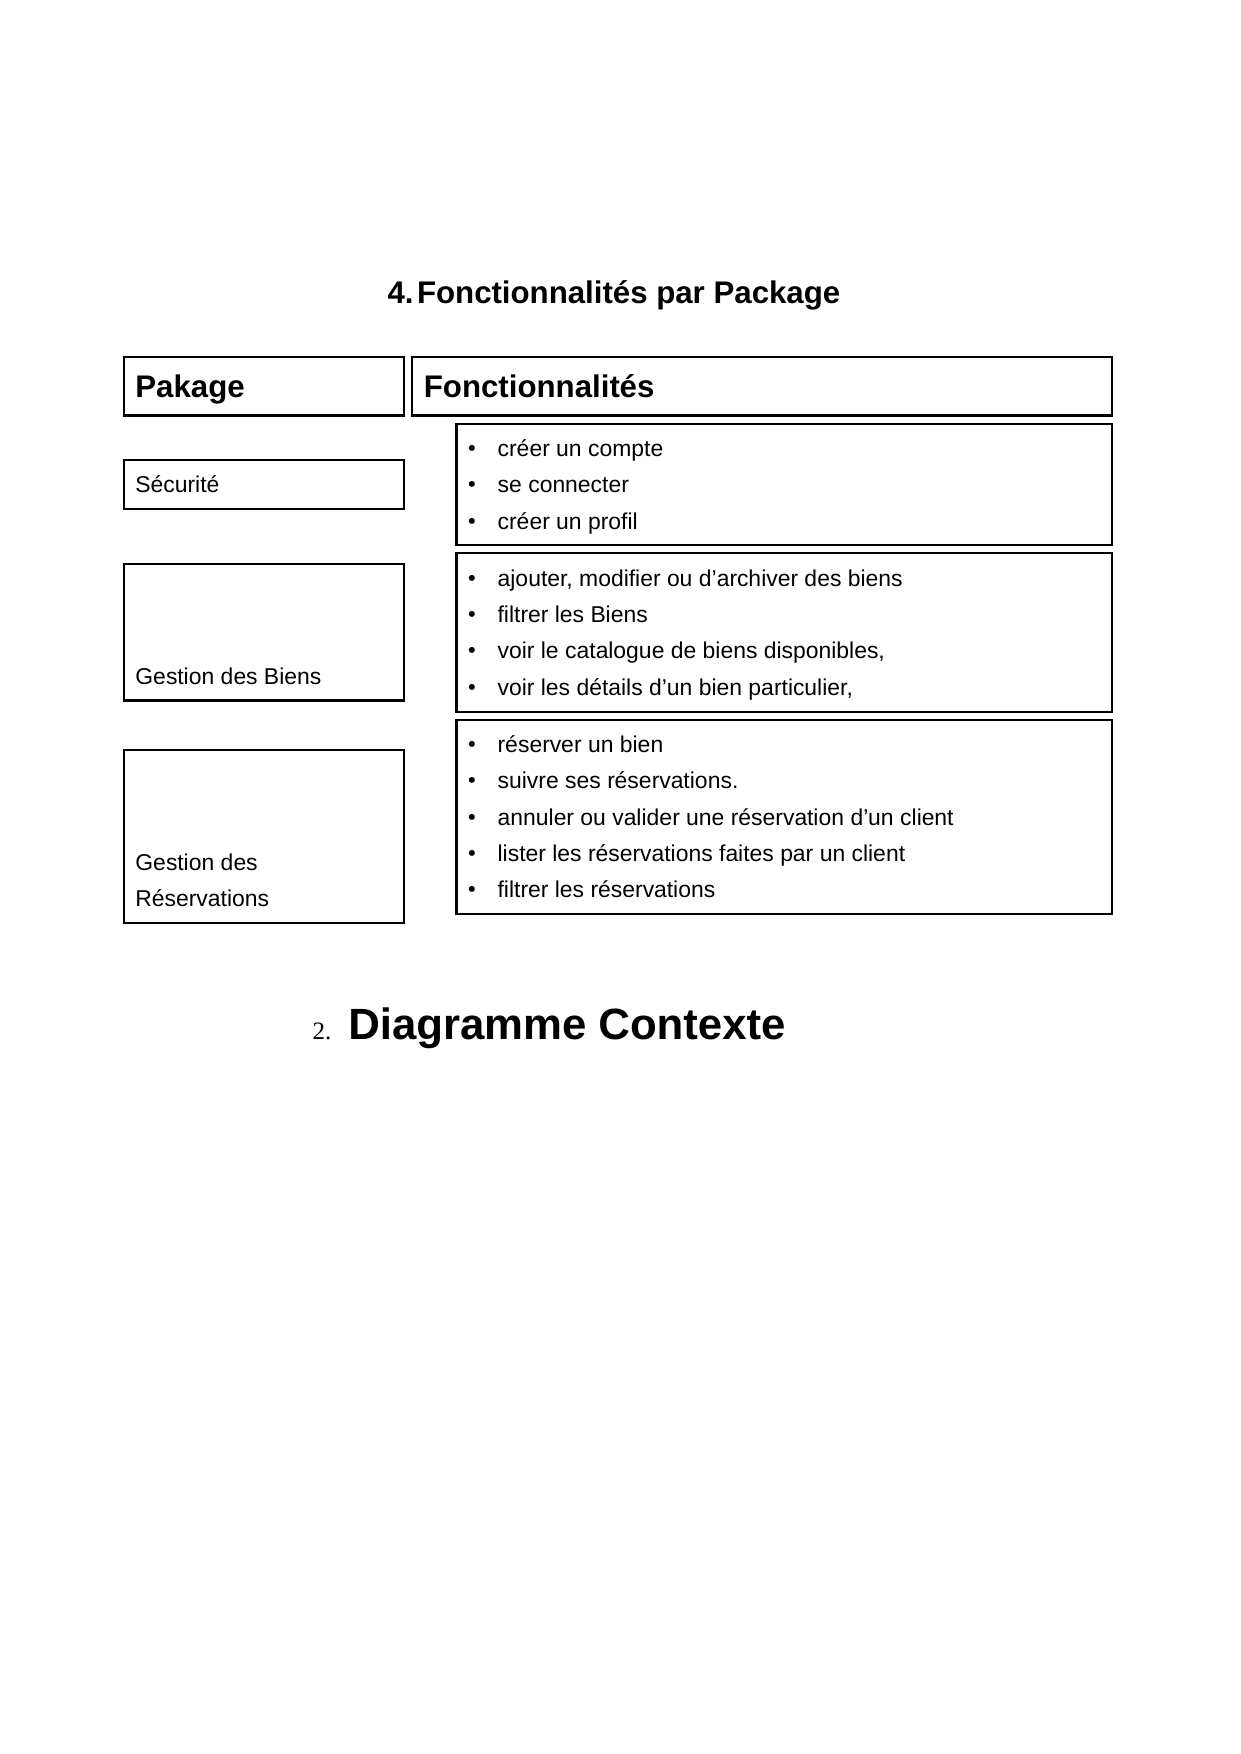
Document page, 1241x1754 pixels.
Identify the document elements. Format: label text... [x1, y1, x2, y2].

table_cell créer un compte se connecter créer un profil [408, 420, 1116, 549]
table_cell Gestion des Biens [120, 549, 408, 716]
list Diagramme Contexte [312, 998, 1122, 1048]
table_cell Gestion des Réservations [120, 716, 408, 957]
table_header Pakage [120, 353, 408, 419]
table_cell ajouter, modifier ou d’archiver des biens filtrer les Biens voir le catalogue de biens disponibles, voir les détails d’un bien particulier, [408, 549, 1116, 716]
list Fonctionnalités par Package [387, 274, 1122, 310]
table_header Fonctionnalités [408, 353, 1116, 419]
table_cell réserver un bien suivre ses réservations. annuler ou valider une réservation d’un client lister les réservations faites par un client filtrer les réservations [408, 716, 1116, 957]
table_cell Sécurité [120, 420, 408, 549]
